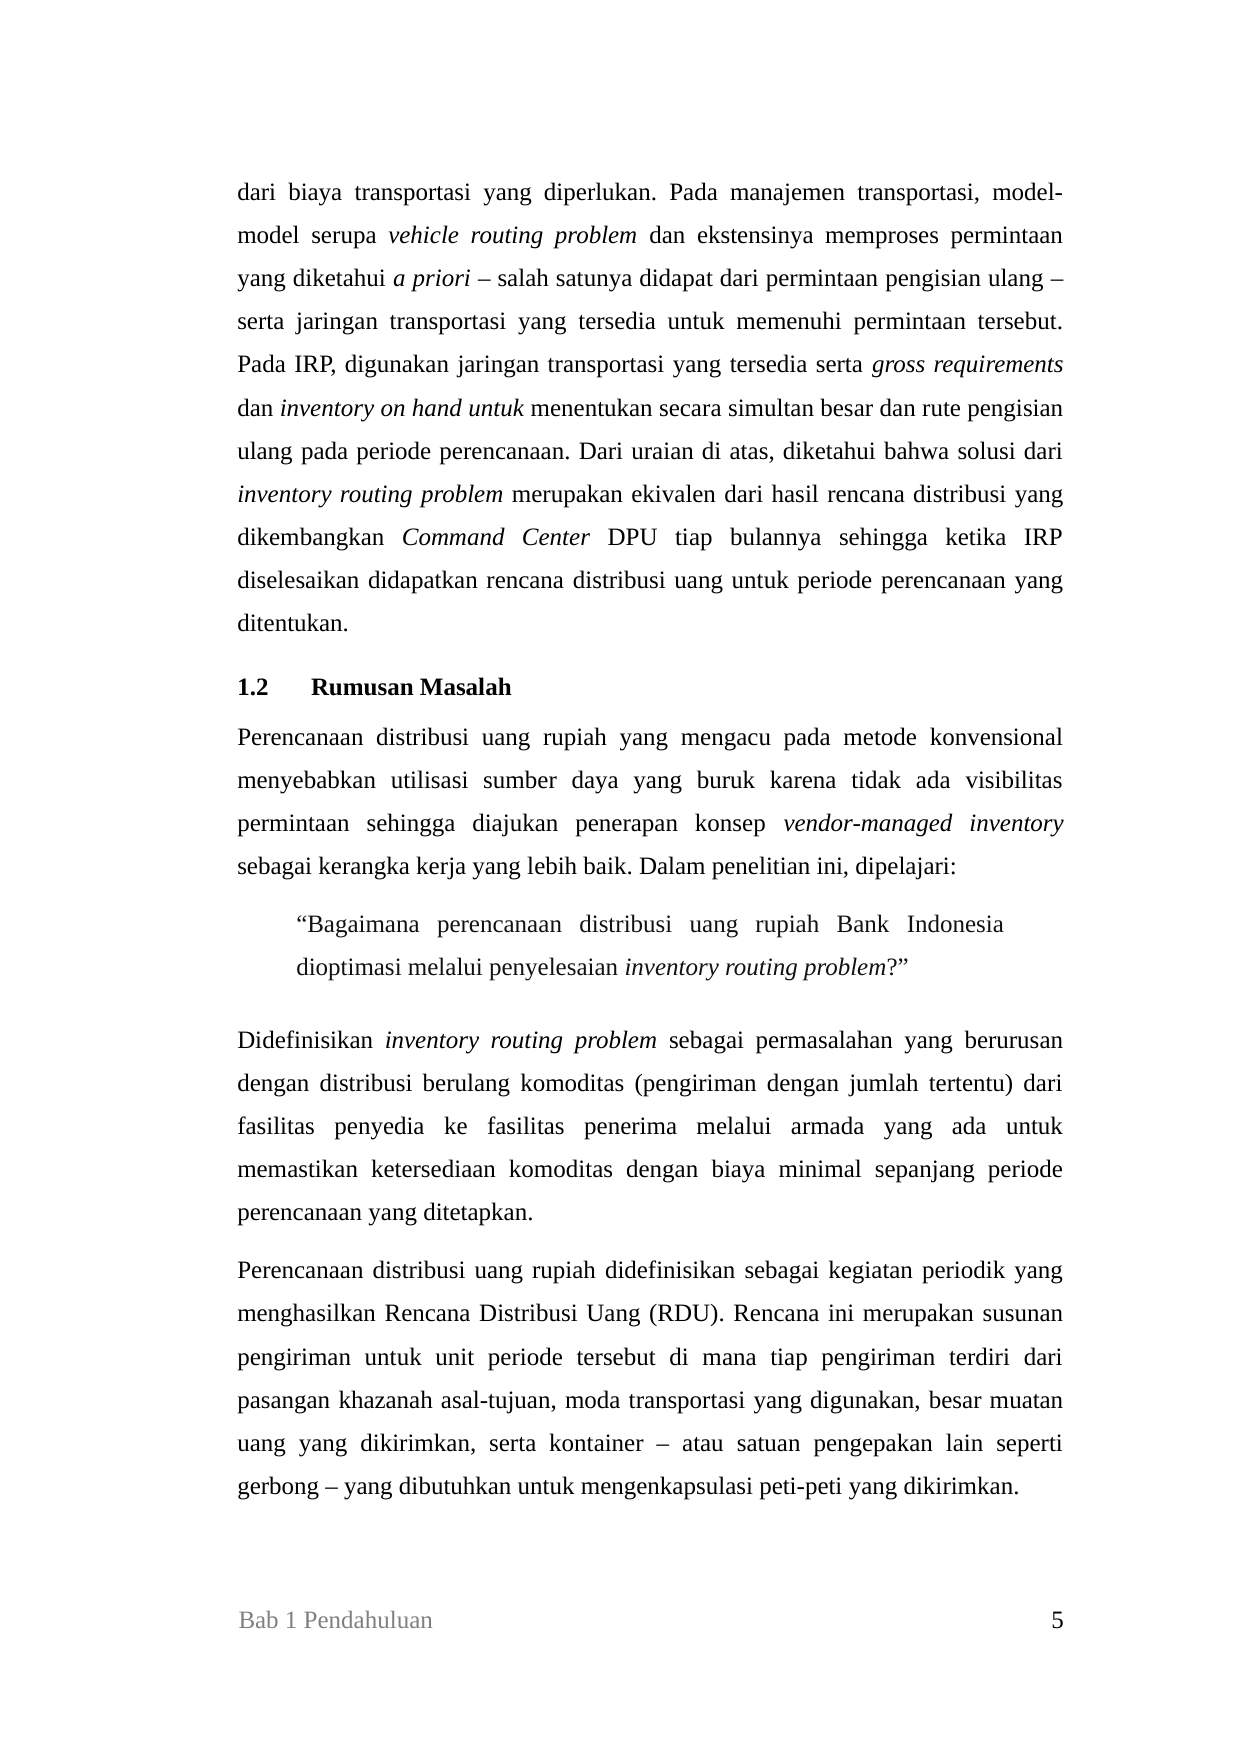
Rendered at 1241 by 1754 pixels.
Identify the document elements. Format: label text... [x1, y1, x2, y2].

text dari biaya transportasi yang diperlukan. Pada manajemen transportasi, model-model serupa vehicle routing problem dan ekstensinya memproses permintaan yang diketahui a priori – salah satunya didapat dari permintaan pengisian ulang – serta jaringan transportasi yang tersedia untuk memenuhi permintaan tersebut. Pada IRP, digunakan jaringan transportasi yang tersedia serta gross requirements dan inventory on hand untuk menentukan secara simultan besar dan rute pengisian ulang pada periode perencanaan. Dari uraian di atas, diketahui bahwa solusi dari inventory routing problem merupakan ekivalen dari hasil rencana distribusi yang dikembangkan Command Center DPU tiap bulannya sehingga ketika IRP diselesaikan didapatkan rencana distribusi uang untuk periode perencanaan yang ditentukan. [237, 177, 1063, 637]
subtitle Rumusan Masalah [237, 672, 1063, 701]
text Perencanaan distribusi uang rupiah yang mengacu pada metode konvensional menyebabkan utilisasi sumber daya yang buruk karena tidak ada visibilitas permintaan sehingga diajukan penerapan konsep vendor-managed inventory sebagai kerangka kerja yang lebih baik. Dalam penelitian ini, dipelajari: [237, 722, 1063, 880]
text Perencanaan distribusi uang rupiah didefinisikan sebagai kegiatan periodik yang menghasilkan Rencana Distribusi Uang (RDU). Rencana ini merupakan susunan pengiriman untuk unit periode tersebut di mana tiap pengiriman terdiri dari pasangan khazanah asal-tujuan, moda transportasi yang digunakan, besar muatan uang yang dikirimkan, serta kontainer – atau satuan pengepakan lain seperti gerbong – yang dibutuhkan untuk mengenkapsulasi peti-peti yang dikirimkan. [237, 1255, 1063, 1500]
text “Bagaimana perencanaan distribusi uang rupiah Bank Indonesia dioptimasi melalui penyelesaian inventory routing problem?” [296, 909, 1004, 981]
text Didefinisikan inventory routing problem sebagai permasalahan yang berurusan dengan distribusi berulang komoditas (pengiriman dengan jumlah tertentu) dari fasilitas penyedia ke fasilitas penerima melalui armada yang ada untuk memastikan ketersediaan komoditas dengan biaya minimal sepanjang periode perencanaan yang ditetapkan. [237, 1025, 1063, 1226]
